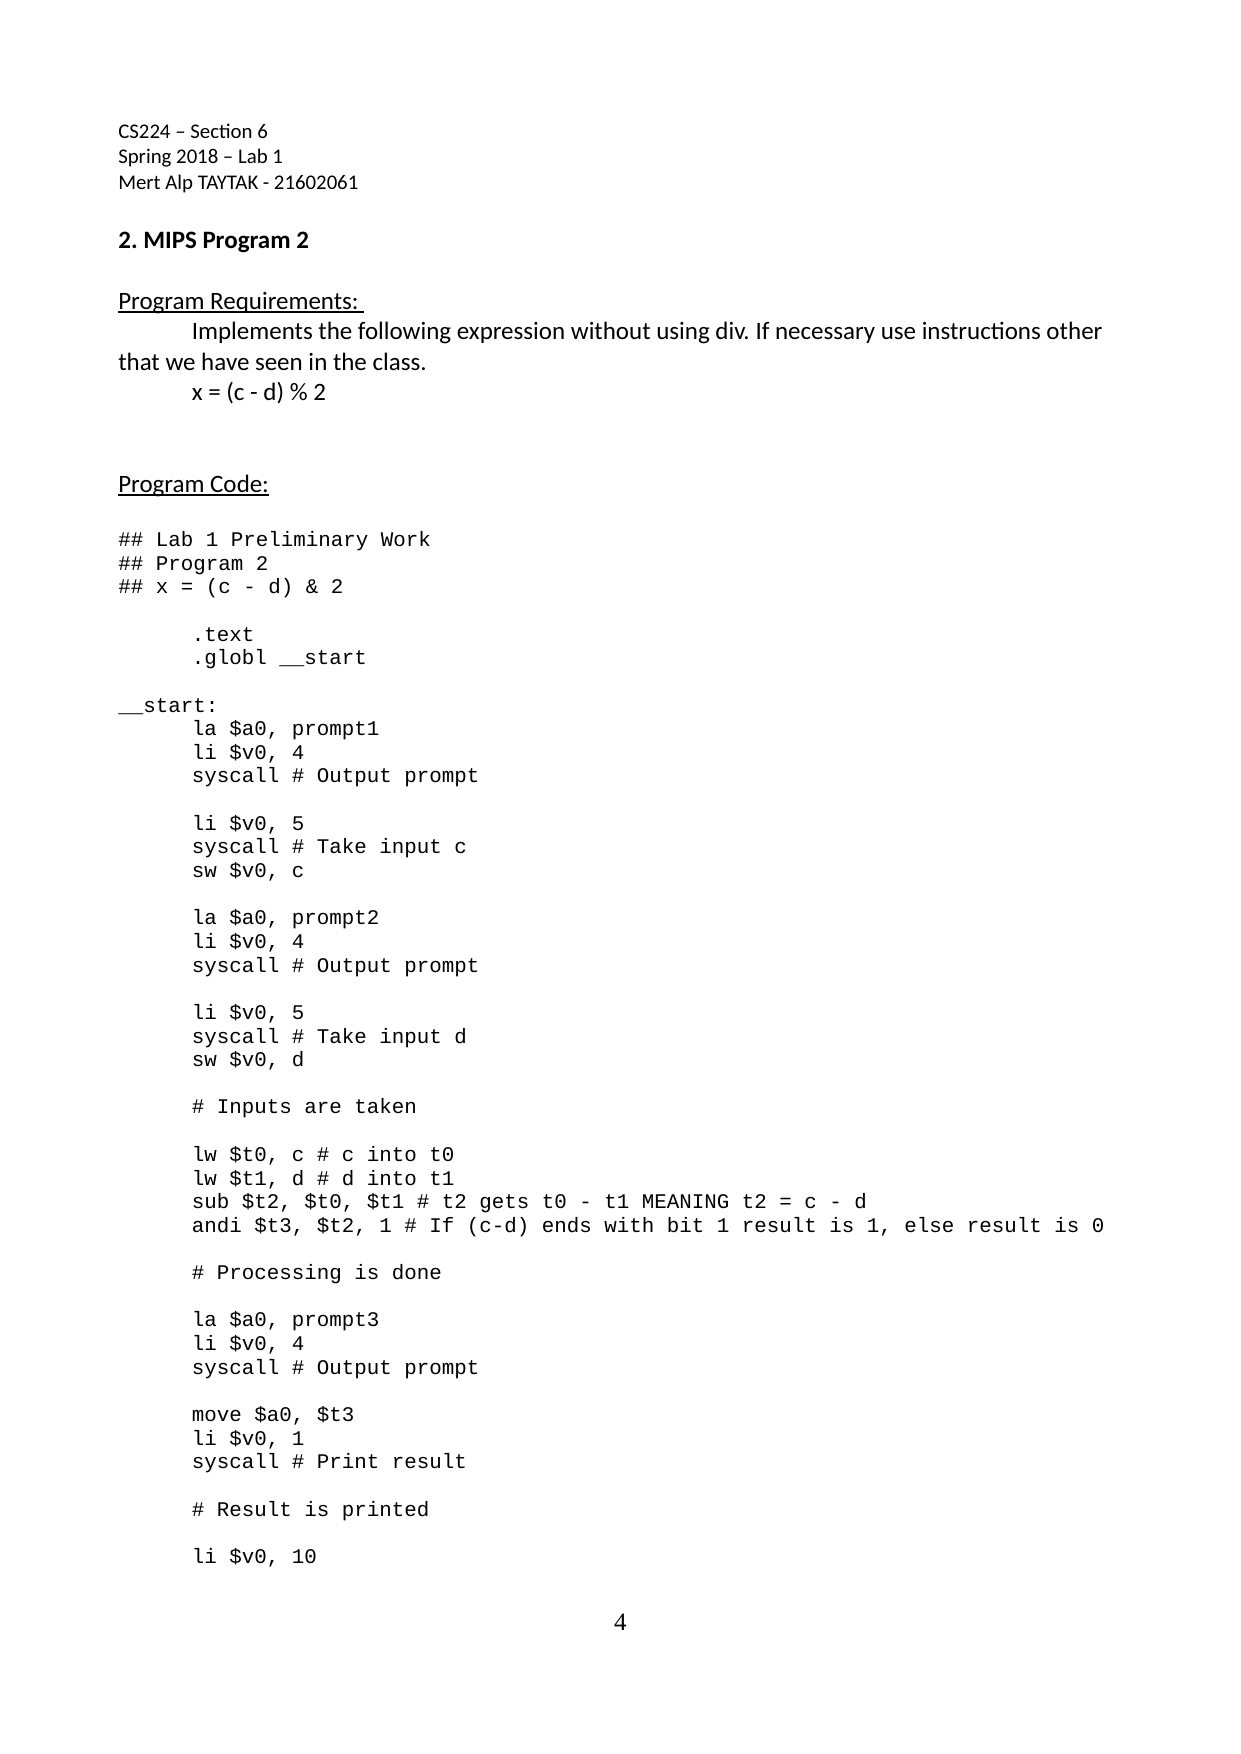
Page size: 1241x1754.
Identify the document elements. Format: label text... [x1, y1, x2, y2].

text # Inputs are taken [118, 1097, 1122, 1120]
text li $v0, 5 [118, 1002, 1122, 1026]
text move $a0, $t3 [118, 1404, 1122, 1428]
text andi $t3, $t2, 1 # If (c-d) ends with bit 1 result is 1, else result is 0 [118, 1215, 1122, 1238]
text 2. MIPS Program 2 [118, 224, 1122, 254]
text la $a0, prompt1 [118, 718, 1122, 742]
text ## x = (c - d) & 2 [118, 576, 1122, 600]
text .text [118, 624, 1122, 647]
text la $a0, prompt3 [118, 1309, 1122, 1333]
text li $v0, 5 [118, 813, 1122, 836]
text Program Code: [118, 468, 1122, 498]
text li $v0, 10 [118, 1546, 1122, 1569]
text # Processing is done [118, 1262, 1122, 1286]
text syscall # Take input c [118, 836, 1122, 860]
text lw $t1, d # d into t1 [118, 1167, 1122, 1191]
text syscall # Output prompt [118, 955, 1122, 978]
text .globl __start [118, 647, 1122, 671]
text syscall # Take input d [118, 1026, 1122, 1049]
text sub $t2, $t0, $t1 # t2 gets t0 - t1 MEANING t2 = c - d [118, 1191, 1122, 1215]
text li $v0, 1 [118, 1428, 1122, 1451]
text ## Lab 1 Preliminary Work [118, 529, 1122, 553]
text sw $v0, d [118, 1049, 1122, 1073]
text la $a0, prompt2 [118, 907, 1122, 931]
text lw $t0, c # c into t0 [118, 1144, 1122, 1167]
text li $v0, 4 [118, 742, 1122, 766]
text li $v0, 4 [118, 1333, 1122, 1357]
text __start: [118, 694, 1122, 718]
text syscall # Output prompt [118, 766, 1122, 789]
text syscall # Print result [118, 1451, 1122, 1475]
text # Result is printed [118, 1498, 1122, 1522]
text syscall # Output prompt [118, 1357, 1122, 1380]
text ## Program 2 [118, 553, 1122, 576]
list Implements the following expression without using div. If necessary use instructions other that we have seen in the class. [118, 315, 1122, 376]
text Program Requirements: [118, 285, 1122, 315]
text sw $v0, c [118, 860, 1122, 884]
text li $v0, 4 [118, 931, 1122, 955]
list x = (c - d) % 2 [118, 376, 1122, 407]
